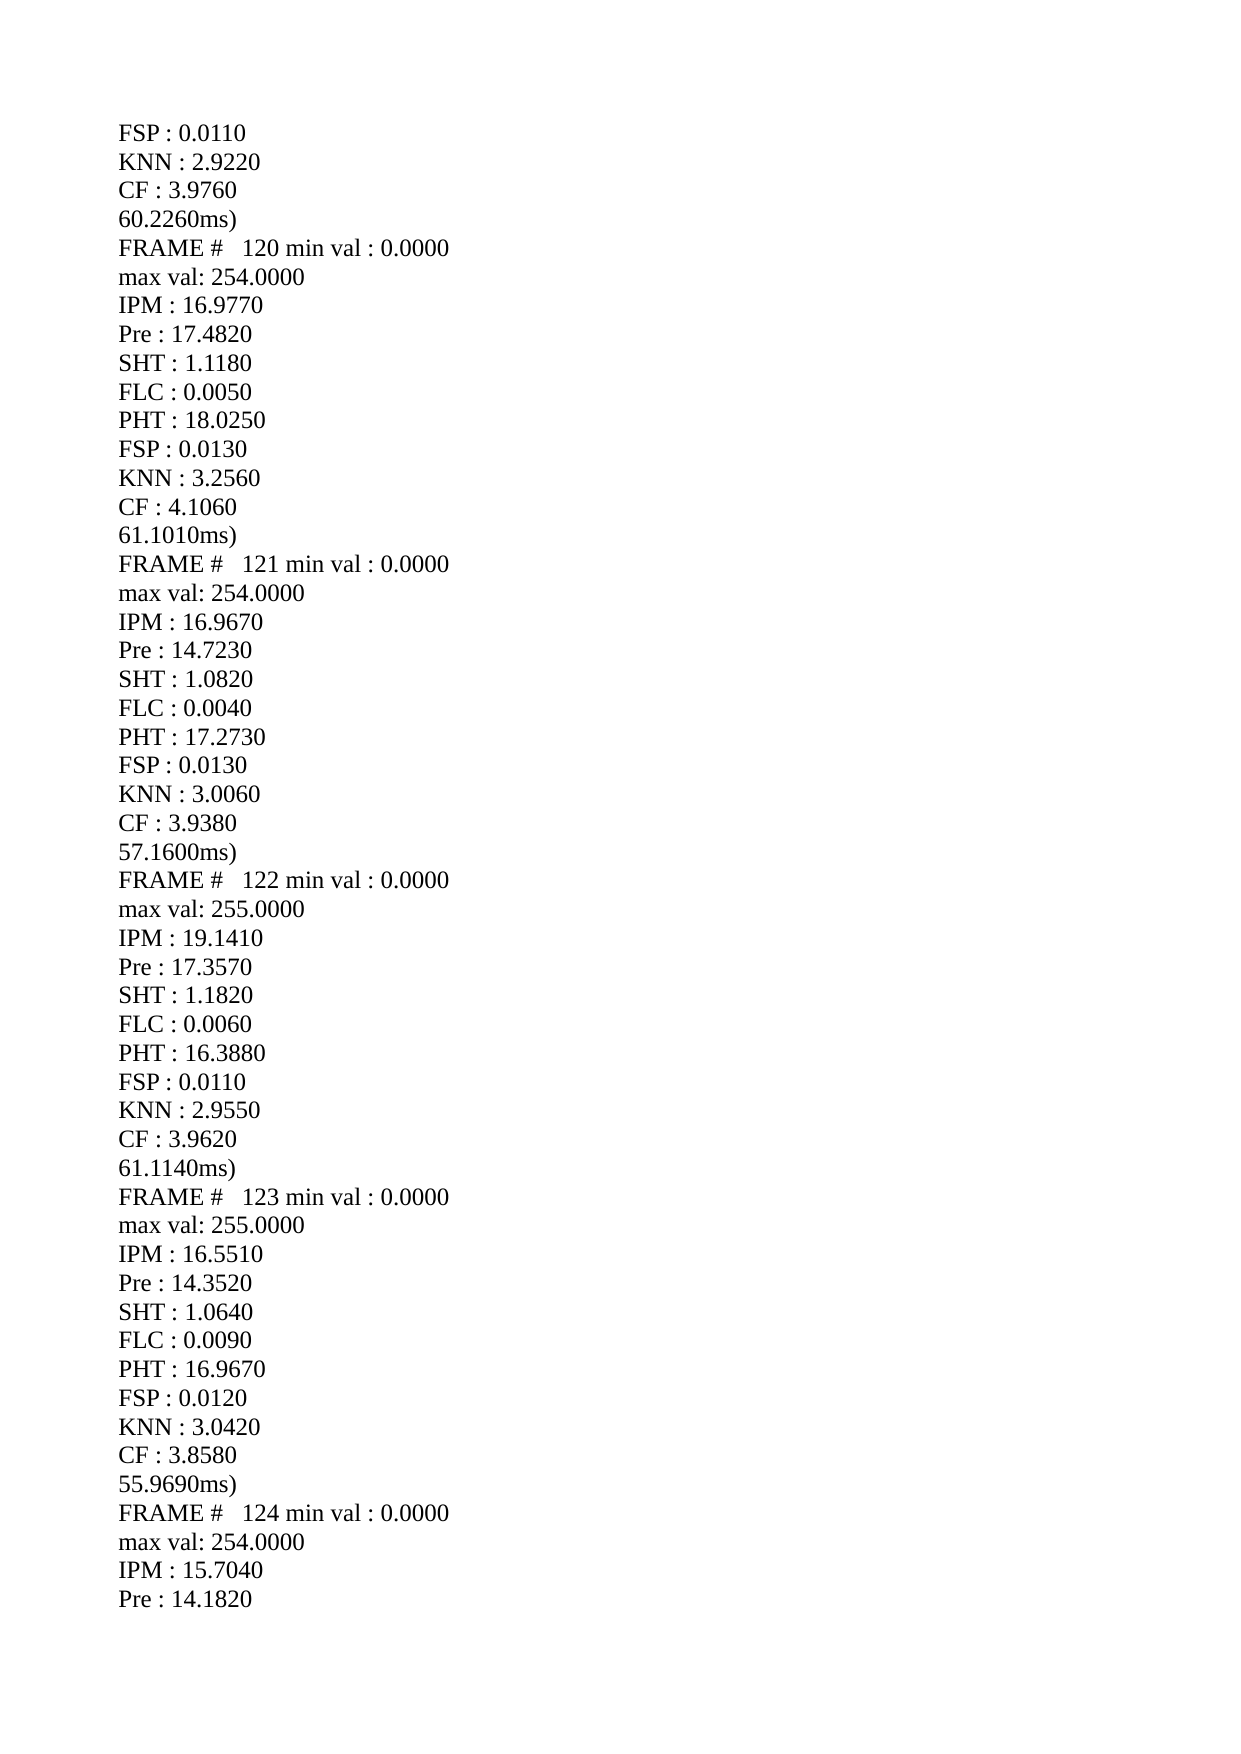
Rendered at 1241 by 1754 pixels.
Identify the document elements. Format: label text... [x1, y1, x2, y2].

text Pre : 17.3570 [118, 952, 1122, 981]
text IPM : 16.9670 [118, 607, 1122, 636]
text KNN : 2.9220 [118, 147, 1122, 176]
text FRAME # 122 min val : 0.0000 [118, 866, 1122, 894]
text FSP : 0.0110 [118, 1067, 1122, 1096]
text KNN : 2.9550 [118, 1096, 1122, 1124]
text FRAME # 121 min val : 0.0000 [118, 549, 1122, 578]
text FSP : 0.0120 [118, 1383, 1122, 1412]
text KNN : 3.2560 [118, 463, 1122, 492]
text FLC : 0.0060 [118, 1009, 1122, 1038]
text SHT : 1.0820 [118, 664, 1122, 693]
text PHT : 16.3880 [118, 1038, 1122, 1067]
text IPM : 15.7040 [118, 1556, 1122, 1584]
text KNN : 3.0420 [118, 1412, 1122, 1441]
text max val: 255.0000 [118, 1211, 1122, 1239]
text FLC : 0.0090 [118, 1326, 1122, 1354]
text max val: 254.0000 [118, 262, 1122, 291]
text FLC : 0.0040 [118, 693, 1122, 722]
text max val: 255.0000 [118, 894, 1122, 923]
text max val: 254.0000 [118, 578, 1122, 607]
text 60.2260ms) [118, 204, 1122, 233]
text FSP : 0.0110 [118, 118, 1122, 147]
text CF : 3.8580 [118, 1441, 1122, 1469]
text Pre : 17.4820 [118, 319, 1122, 348]
text FRAME # 120 min val : 0.0000 [118, 233, 1122, 262]
text FSP : 0.0130 [118, 751, 1122, 779]
text FLC : 0.0050 [118, 377, 1122, 406]
text 55.9690ms) [118, 1469, 1122, 1498]
text CF : 3.9380 [118, 808, 1122, 837]
text 57.1600ms) [118, 837, 1122, 866]
text IPM : 16.5510 [118, 1239, 1122, 1268]
text IPM : 16.9770 [118, 291, 1122, 319]
text CF : 3.9760 [118, 176, 1122, 204]
text SHT : 1.0640 [118, 1297, 1122, 1326]
text Pre : 14.3520 [118, 1268, 1122, 1297]
text CF : 3.9620 [118, 1124, 1122, 1153]
text PHT : 16.9670 [118, 1354, 1122, 1383]
text FRAME # 123 min val : 0.0000 [118, 1182, 1122, 1211]
text PHT : 17.2730 [118, 722, 1122, 751]
text Pre : 14.1820 [118, 1584, 1122, 1613]
text 61.1140ms) [118, 1153, 1122, 1182]
text SHT : 1.1180 [118, 348, 1122, 377]
text IPM : 19.1410 [118, 923, 1122, 952]
text Pre : 14.7230 [118, 636, 1122, 664]
text CF : 4.1060 [118, 492, 1122, 521]
text 61.1010ms) [118, 521, 1122, 549]
text FRAME # 124 min val : 0.0000 [118, 1498, 1122, 1527]
text SHT : 1.1820 [118, 981, 1122, 1009]
text max val: 254.0000 [118, 1527, 1122, 1556]
text KNN : 3.0060 [118, 779, 1122, 808]
text FSP : 0.0130 [118, 434, 1122, 463]
text PHT : 18.0250 [118, 406, 1122, 434]
